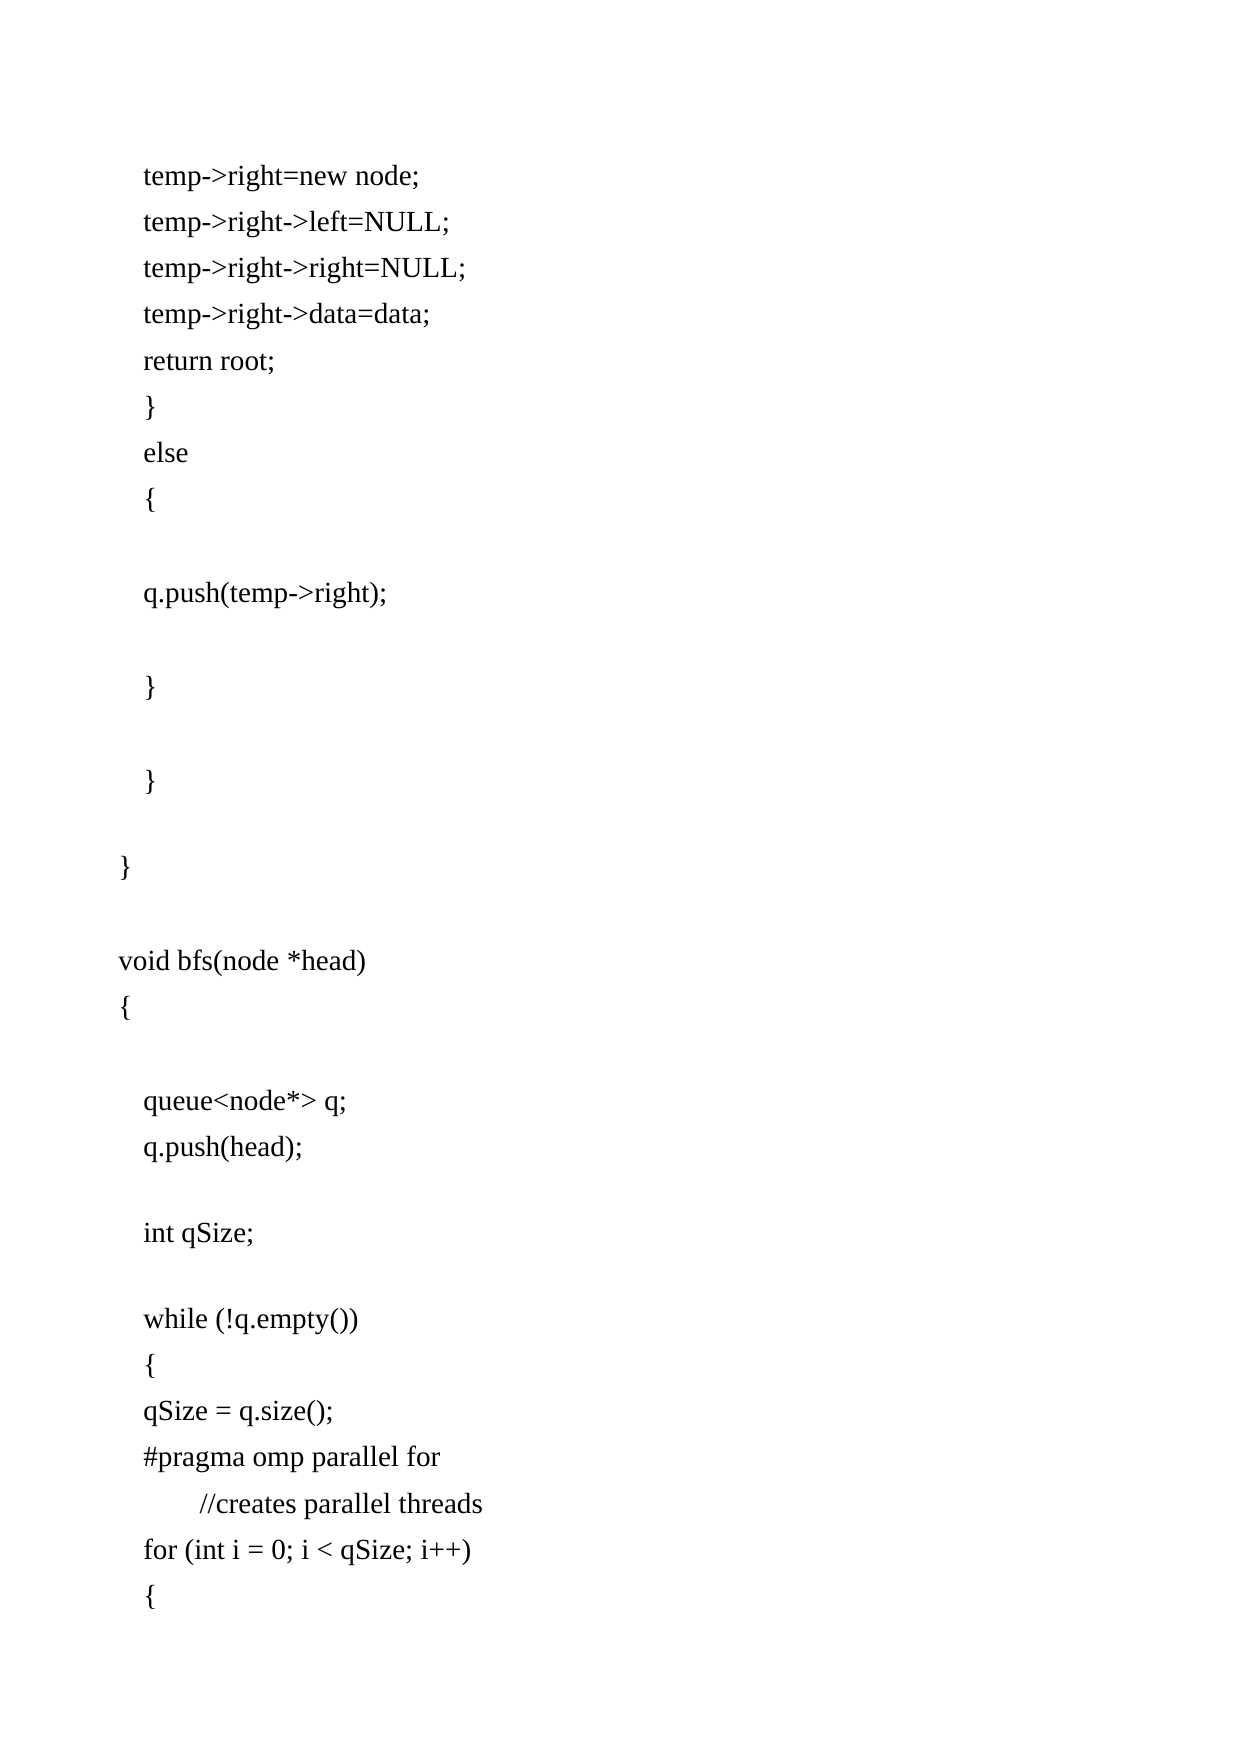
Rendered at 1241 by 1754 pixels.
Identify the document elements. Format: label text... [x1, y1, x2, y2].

text for (int i = 0; i < qSize; i++) [118, 1532, 1122, 1566]
text temp->right->data=data; [118, 296, 1122, 330]
text return root; [118, 343, 1122, 376]
text #pragma omp parallel for [118, 1439, 1122, 1473]
text { [118, 481, 1122, 515]
text q.push(head); [118, 1129, 1122, 1163]
text } [118, 389, 1122, 422]
text int qSize; [118, 1215, 1122, 1248]
text void bfs(node *head) [118, 943, 1122, 976]
text } [118, 763, 1122, 797]
text qSize = q.size(); [118, 1393, 1122, 1427]
text } [118, 849, 1122, 882]
text } [118, 669, 1122, 703]
text { [118, 1347, 1122, 1381]
text while (!q.empty()) [118, 1301, 1122, 1334]
text temp->right->right=NULL; [118, 250, 1122, 284]
text { [118, 989, 1122, 1022]
text q.push(temp->right); [118, 575, 1122, 609]
text temp->right=new node; [118, 158, 1122, 191]
text queue<node*> q; [118, 1083, 1122, 1116]
text else [118, 435, 1122, 469]
text //creates parallel threads [118, 1486, 1122, 1519]
text { [118, 1578, 1122, 1612]
text temp->right->left=NULL; [118, 204, 1122, 237]
